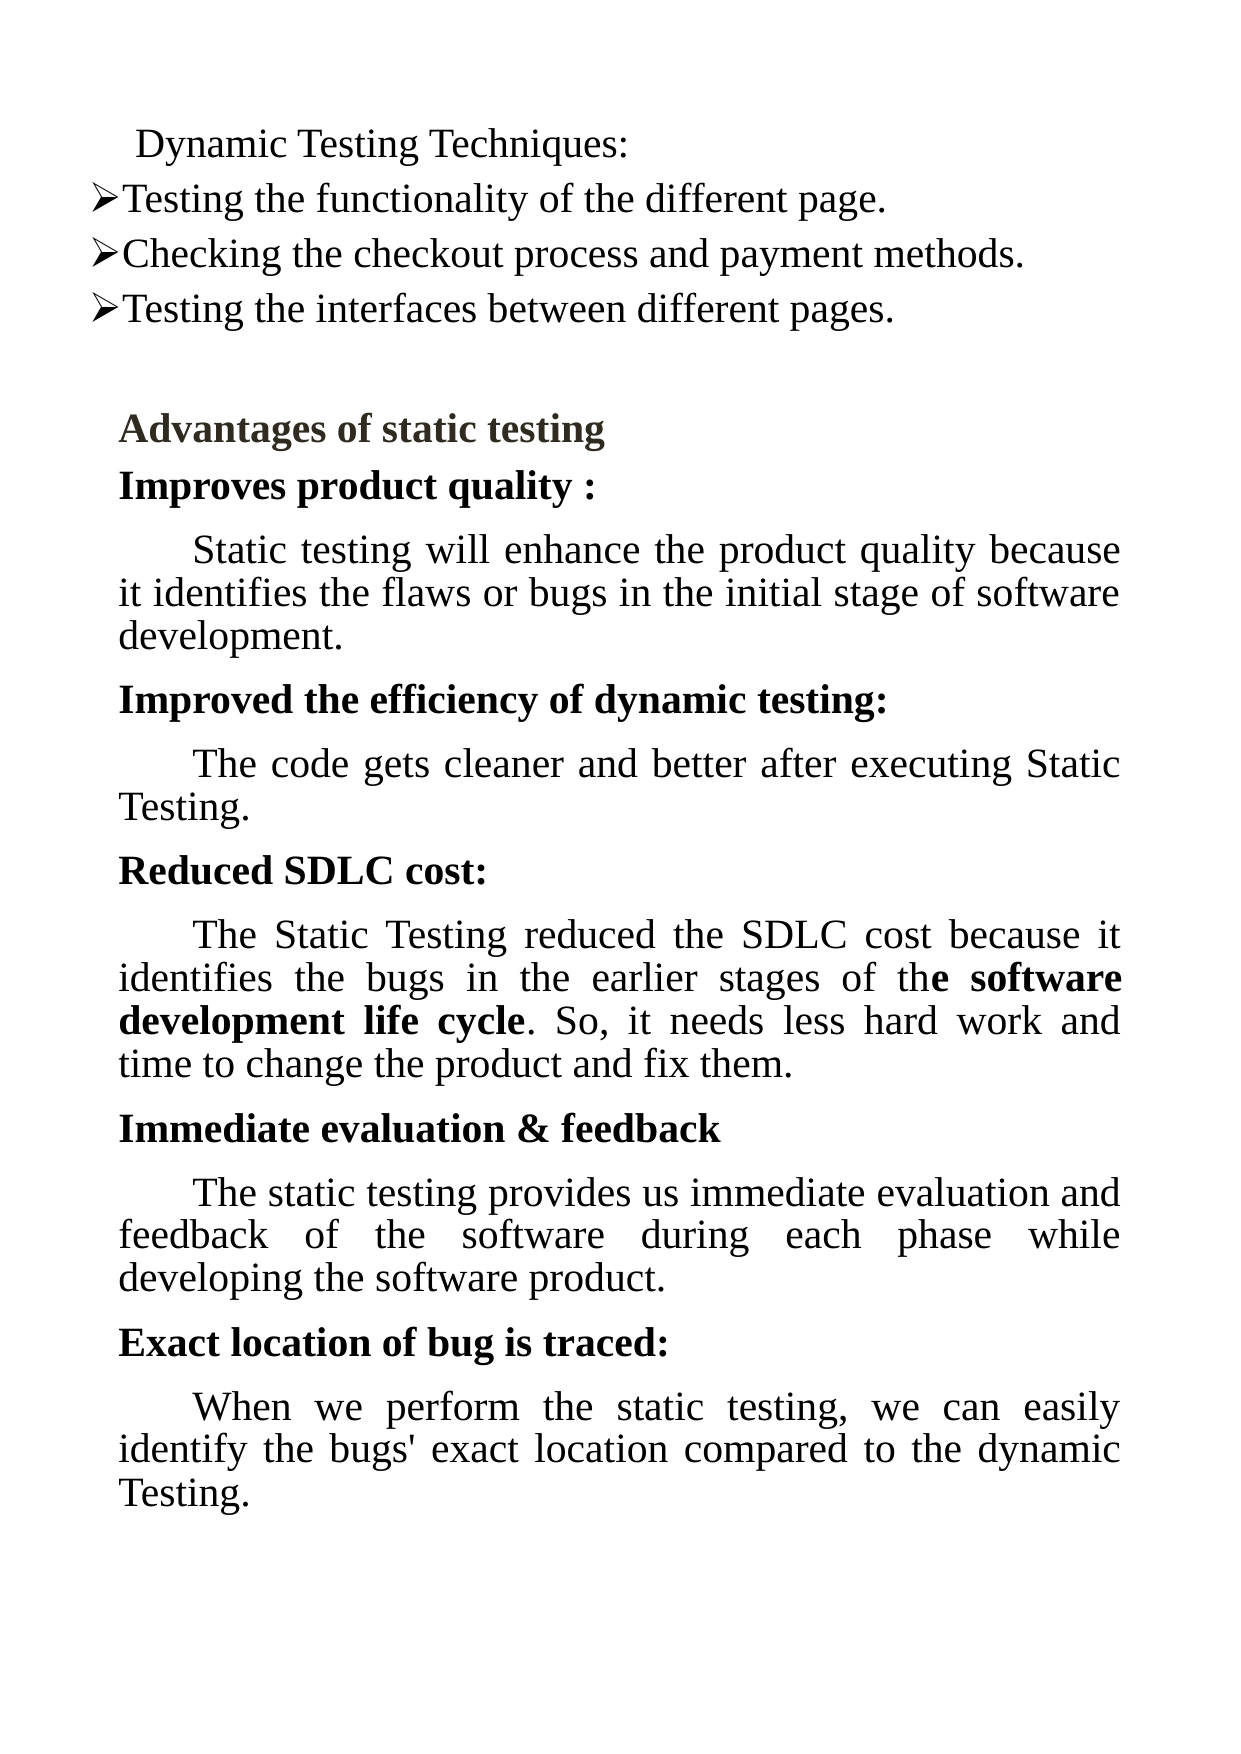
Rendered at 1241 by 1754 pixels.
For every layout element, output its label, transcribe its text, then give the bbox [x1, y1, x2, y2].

list Checking the checkout process and payment methods. [118, 228, 1122, 276]
title The static testing provides us immediate evaluation and feedback of the software during each phase while developing the software product. [118, 1171, 1122, 1301]
title The code gets cleaner and better after executing Static Testing. [118, 743, 1122, 829]
title Improved the efficiency of dynamic testing: [118, 679, 1122, 722]
title The Static Testing reduced the SDLC cost because it identifies the bugs in the earlier stages of the software development life cycle. So, it needs less hard work and time to change the product and fix them. [118, 914, 1122, 1087]
list Testing the functionality of the different page. [118, 173, 1122, 221]
title When we perform the static testing, we can easily identify the bugs' exact location compared to the dynamic Testing. [118, 1386, 1122, 1515]
title Improves product quality : [118, 460, 1122, 508]
title Static testing will enhance the product quality because it identifies the flaws or bugs in the initial stage of software development. [118, 529, 1122, 658]
list Dynamic Testing Techniques: [135, 118, 1122, 166]
list Testing the interfaces between different pages. [118, 284, 1122, 332]
title Exact location of bug is traced: [118, 1322, 1122, 1365]
title Reduced SDLC cost: [118, 850, 1122, 893]
title Immediate evaluation & feedback [118, 1107, 1122, 1151]
title Advantages of static testing [118, 403, 1122, 451]
